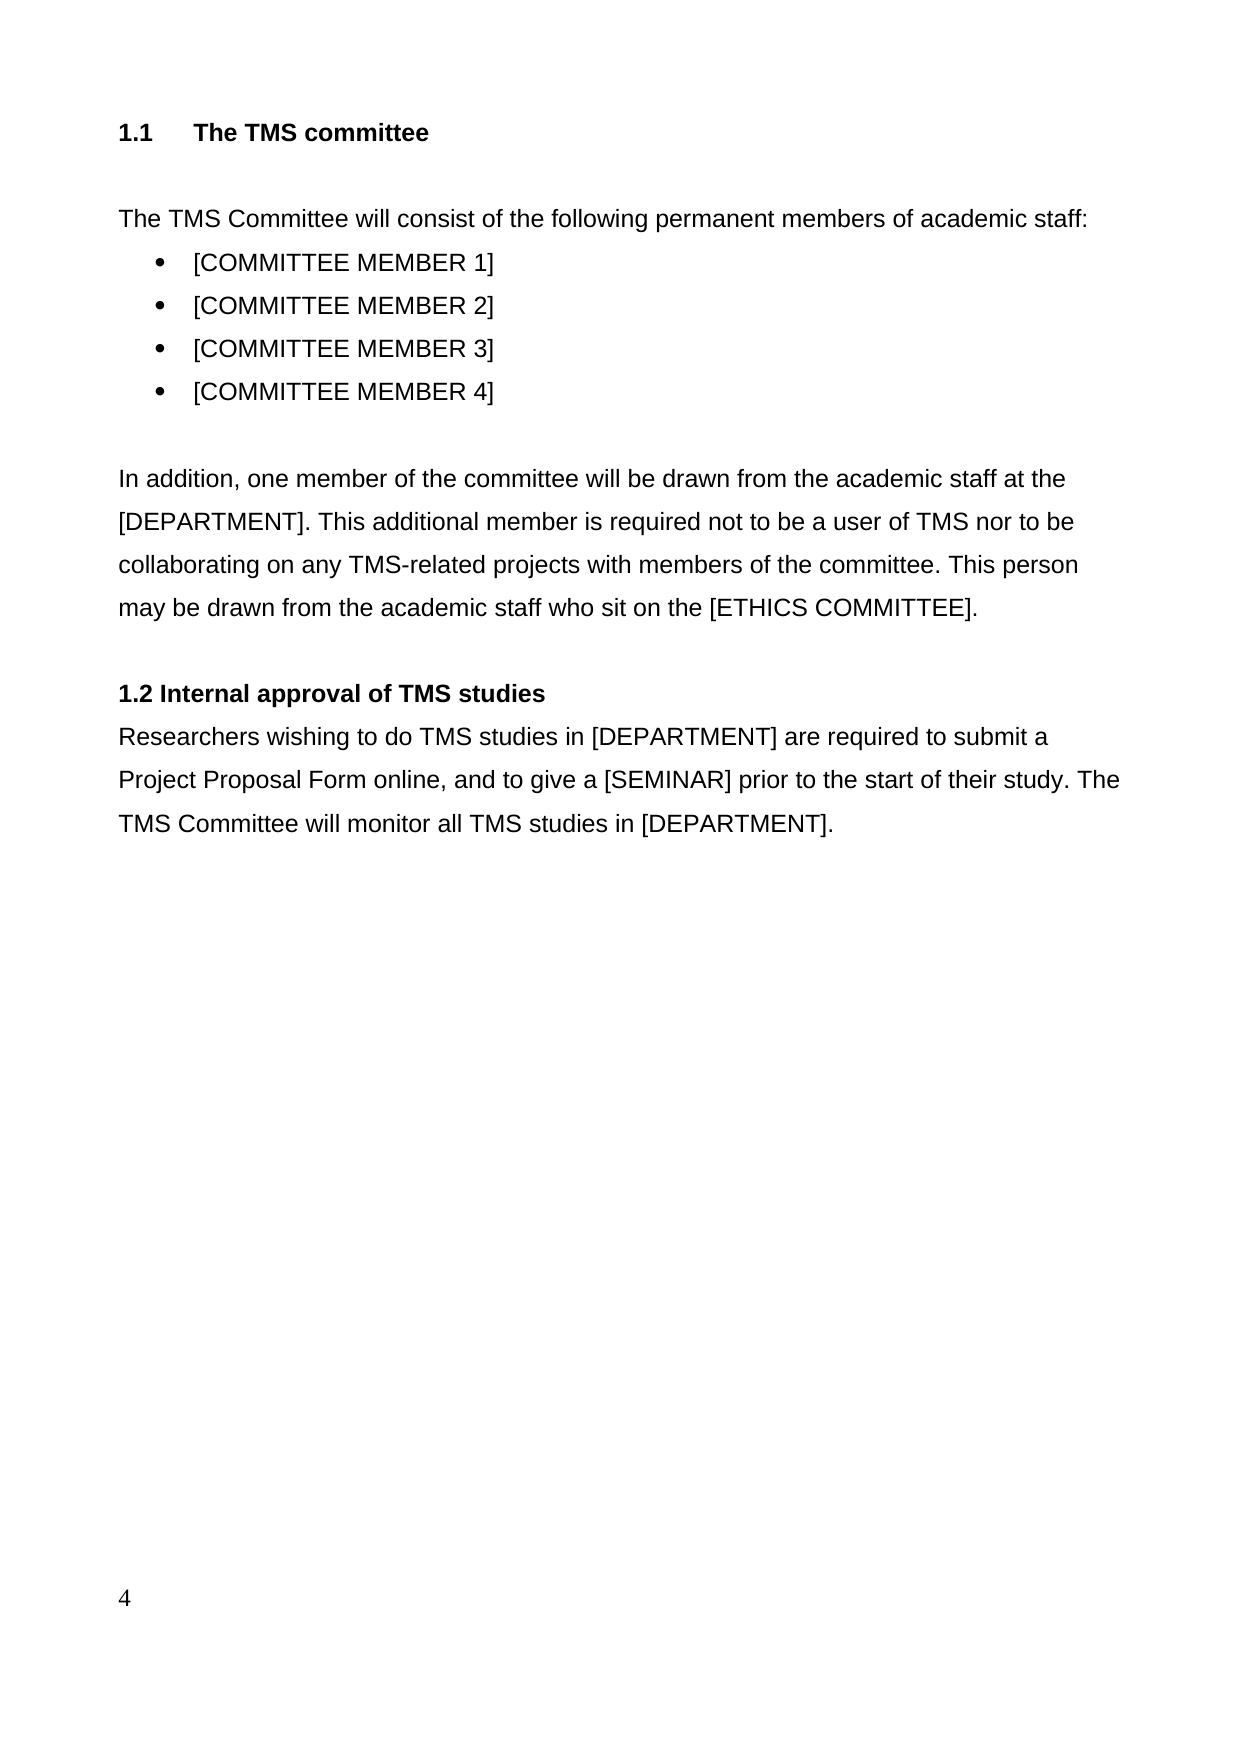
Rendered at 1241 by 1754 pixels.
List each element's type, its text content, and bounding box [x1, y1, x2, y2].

list [COMMITTEE MEMBER 3] [156, 334, 1122, 363]
text In addition, one member of the committee will be drawn from the academic staff at the [DEPARTMENT]. This additional member is required not to be a user of TMS nor to be collaborating on any TMS-related projects with members of the committee. This person may be drawn from the academic staff who sit on the [ETHICS COMMITTEE]. [118, 463, 1122, 622]
list [COMMITTEE MEMBER 4] [156, 377, 1122, 406]
text 1.2 Internal approval of TMS studies [118, 679, 1122, 708]
list [COMMITTEE MEMBER 1] [156, 247, 1122, 276]
list [COMMITTEE MEMBER 2] [156, 291, 1122, 319]
text Researchers wishing to do TMS studies in [DEPARTMENT] are required to submit a Project Proposal Form online, and to give a [SEMINAR] prior to the start of their study. The TMS Committee will monitor all TMS studies in [DEPARTMENT]. [118, 722, 1122, 837]
text The TMS Committee will consist of the following permanent members of academic staff: [118, 204, 1122, 233]
list The TMS committee [118, 118, 1122, 147]
